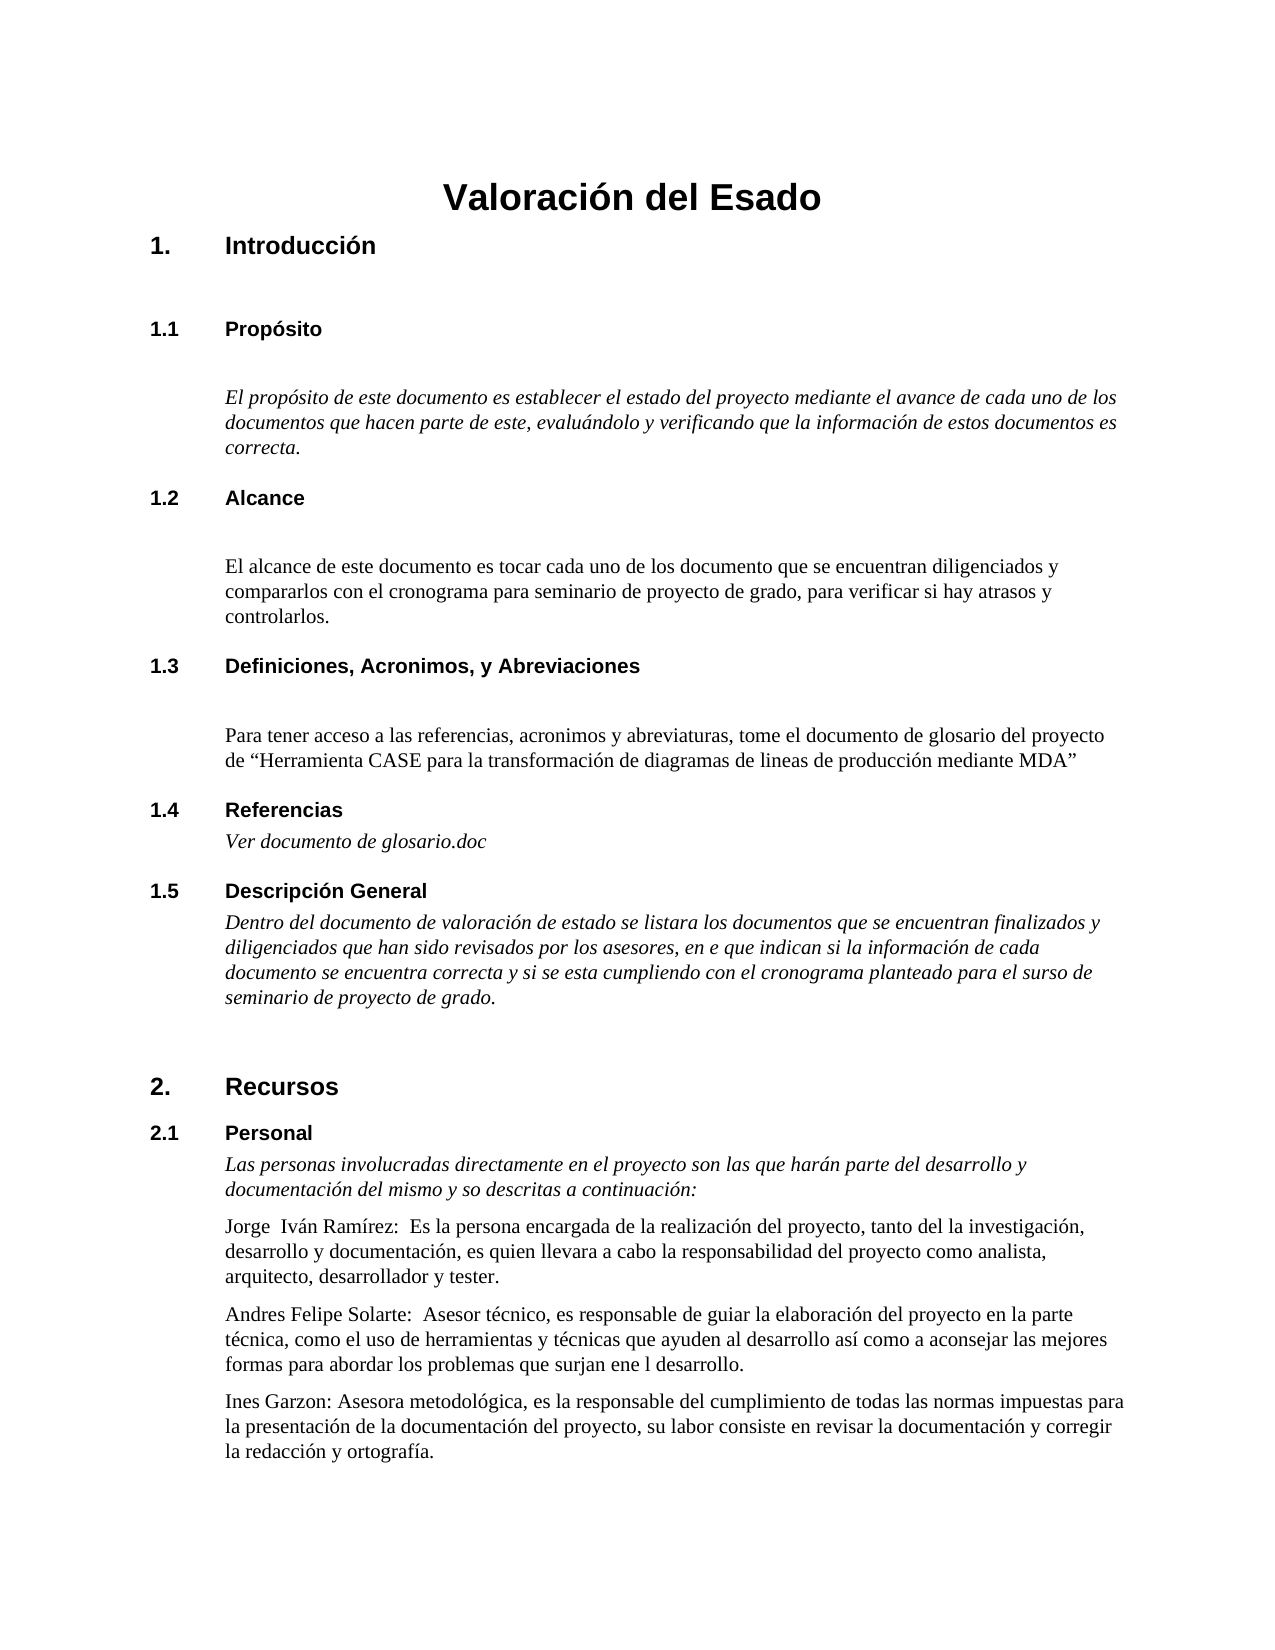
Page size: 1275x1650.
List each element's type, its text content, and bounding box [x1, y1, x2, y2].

subtitle Recursos [150, 1072, 1125, 1101]
text Dentro del documento de valoración de estado se listara los documentos que se encuentran finalizados y diligenciados que han sido revisados por los asesores, en e que indican si la información de cada documento se encuentra correcta y si se esta cumpliendo con el cronograma planteado para el surso de seminario de proyecto de grado. [225, 909, 1125, 1009]
text Jorge Iván Ramírez: Es la persona encargada de la realización del proyecto, tanto del la investigación, desarrollo y documentación, es quien llevara a cabo la responsabilidad del proyecto como analista, arquitecto, desarrollador y tester. [225, 1213, 1125, 1288]
text El propósito de este documento es establecer el estado del proyecto mediante el avance de cada uno de los documentos que hacen parte de este, evaluándolo y verificando que la información de estos documentos es correcta. [225, 384, 1125, 459]
subtitle Propósito [150, 316, 1125, 341]
subtitle Descripción General [150, 878, 1125, 903]
subtitle Referencias [150, 797, 1125, 822]
text Ver documento de glosario.doc [225, 828, 1125, 853]
text Andres Felipe Solarte: Asesor técnico, es responsable de guiar la elaboración del proyecto en la parte técnica, como el uso de herramientas y técnicas que ayuden al desarrollo así como a aconsejar las mejores formas para abordar los problemas que surjan ene l desarrollo. [225, 1301, 1125, 1376]
text Las personas involucradas directamente en el proyecto son las que harán parte del desarrollo y documentación del mismo y so descritas a continuación: [225, 1151, 1125, 1201]
subtitle Personal [150, 1119, 1125, 1144]
subtitle Introducción [150, 231, 1125, 259]
subtitle Alcance [150, 484, 1125, 509]
text Ines Garzon: Asesora metodológica, es la responsable del cumplimiento de todas las normas impuestas para la presentación de la documentación del proyecto, su labor consiste en revisar la documentación y corregir la redacción y ortografía. [225, 1388, 1125, 1463]
title Valoración del Esado [150, 175, 1125, 218]
subtitle Definiciones, Acronimos, y Abreviaciones [150, 653, 1125, 678]
text Para tener acceso a las referencias, acronimos y abreviaturas, tome el documento de glosario del proyecto de “Herramienta CASE para la transformación de diagramas de lineas de producción mediante MDA” [225, 722, 1125, 772]
text El alcance de este documento es tocar cada uno de los documento que se encuentran diligenciados y compararlos con el cronograma para seminario de proyecto de grado, para verificar si hay atrasos y controlarlos. [225, 553, 1125, 628]
